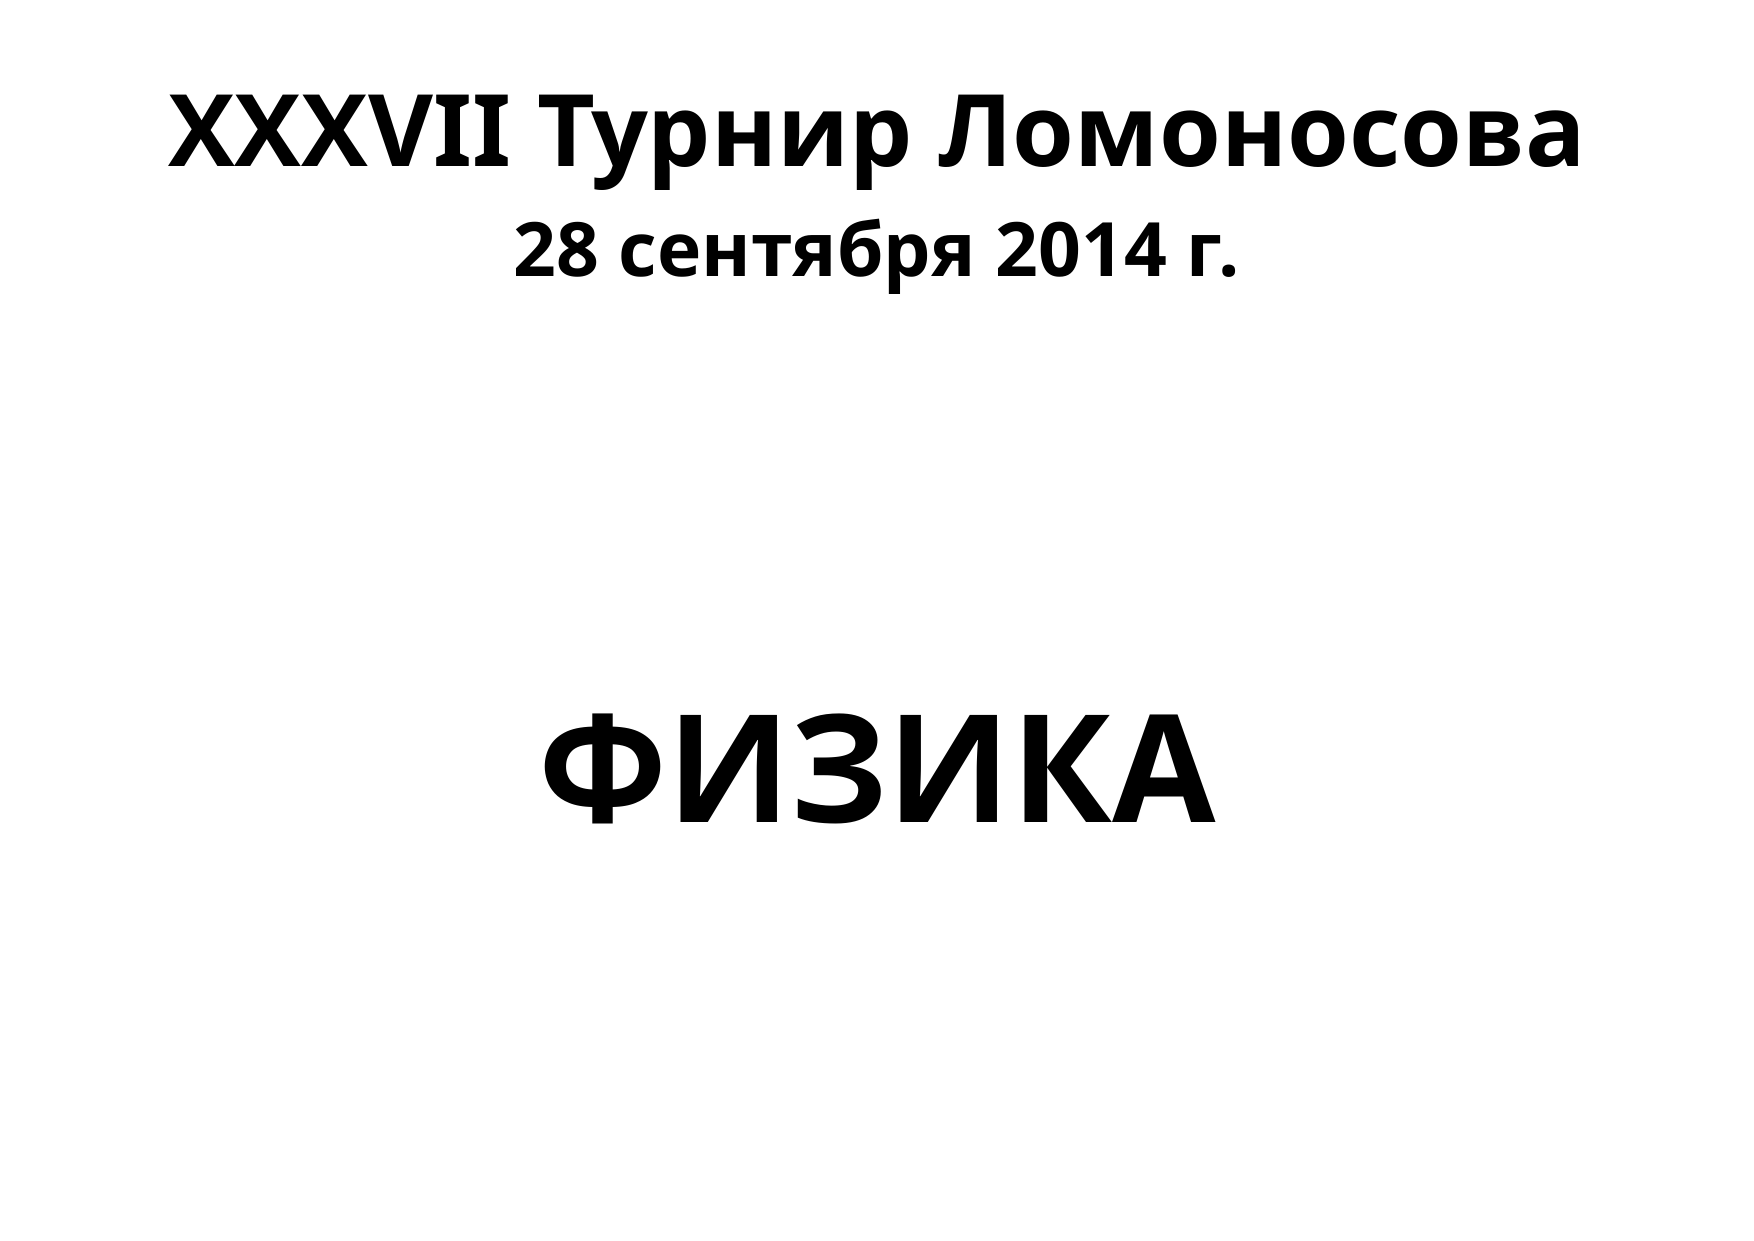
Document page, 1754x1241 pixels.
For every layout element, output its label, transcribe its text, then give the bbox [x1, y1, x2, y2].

text XXXVII Турнир Ломоносова [60, 60, 1693, 196]
text ФИЗИКА [60, 662, 1693, 866]
text 28 сентября 2014 г. [60, 196, 1693, 298]
